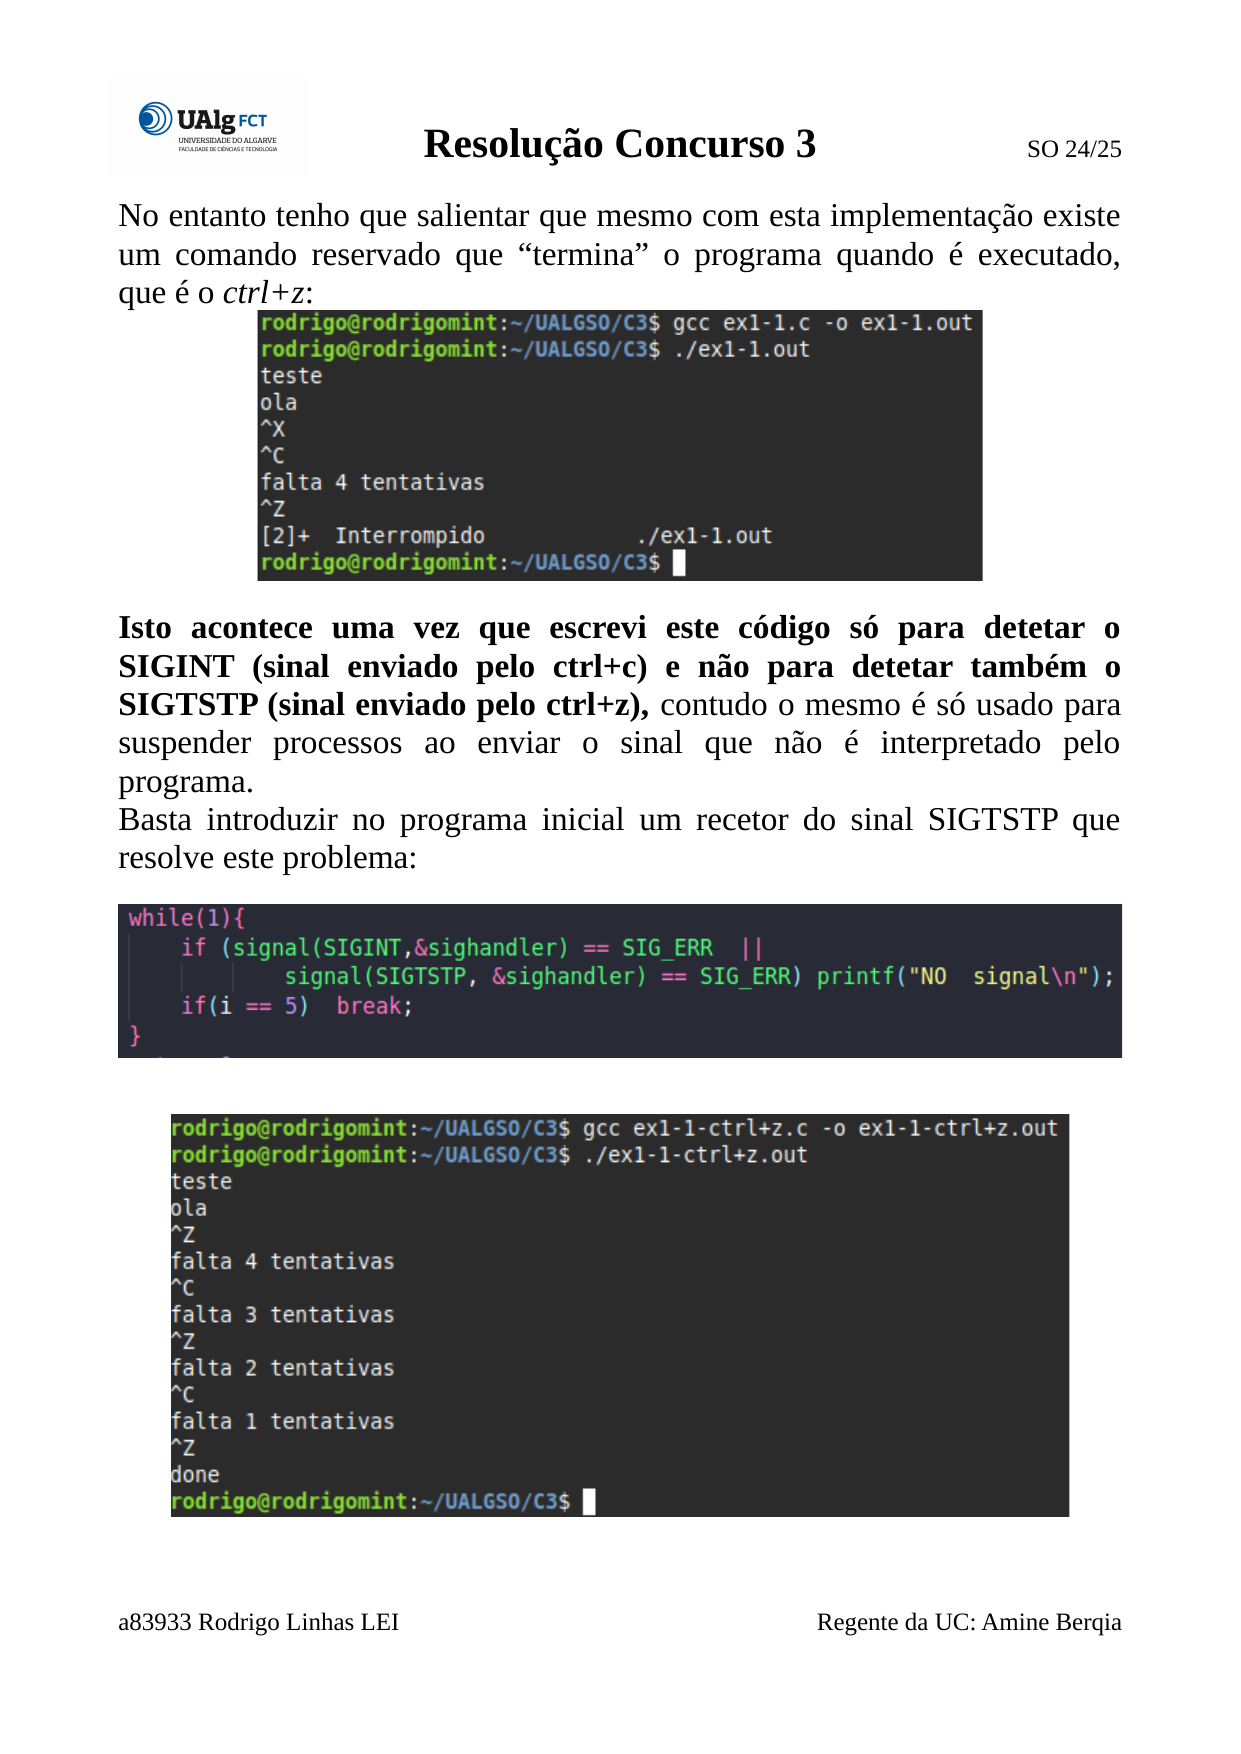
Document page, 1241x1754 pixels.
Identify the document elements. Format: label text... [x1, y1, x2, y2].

picture [106, 73, 310, 180]
picture [257, 310, 983, 581]
text Isto acontece uma vez que escrevi este código só para detetar o SIGINT (sinal enviado pelo ctrl+c) e não para detetar também o SIGTSTP (sinal enviado pelo ctrl+z), contudo o mesmo é só usado para suspender processos ao enviar o sinal que não é interpretado pelo programa. [118, 608, 1122, 799]
text Basta introduzir no programa inicial um recetor do sinal SIGTSTP que resolve este problema: [118, 799, 1122, 876]
picture [118, 904, 1123, 1058]
text No entanto tenho que salientar que mesmo com esta implementação existe um comando reservado que “termina” o programa quando é executado, que é o ctrl+z: [118, 196, 1122, 311]
picture [171, 1114, 1070, 1517]
